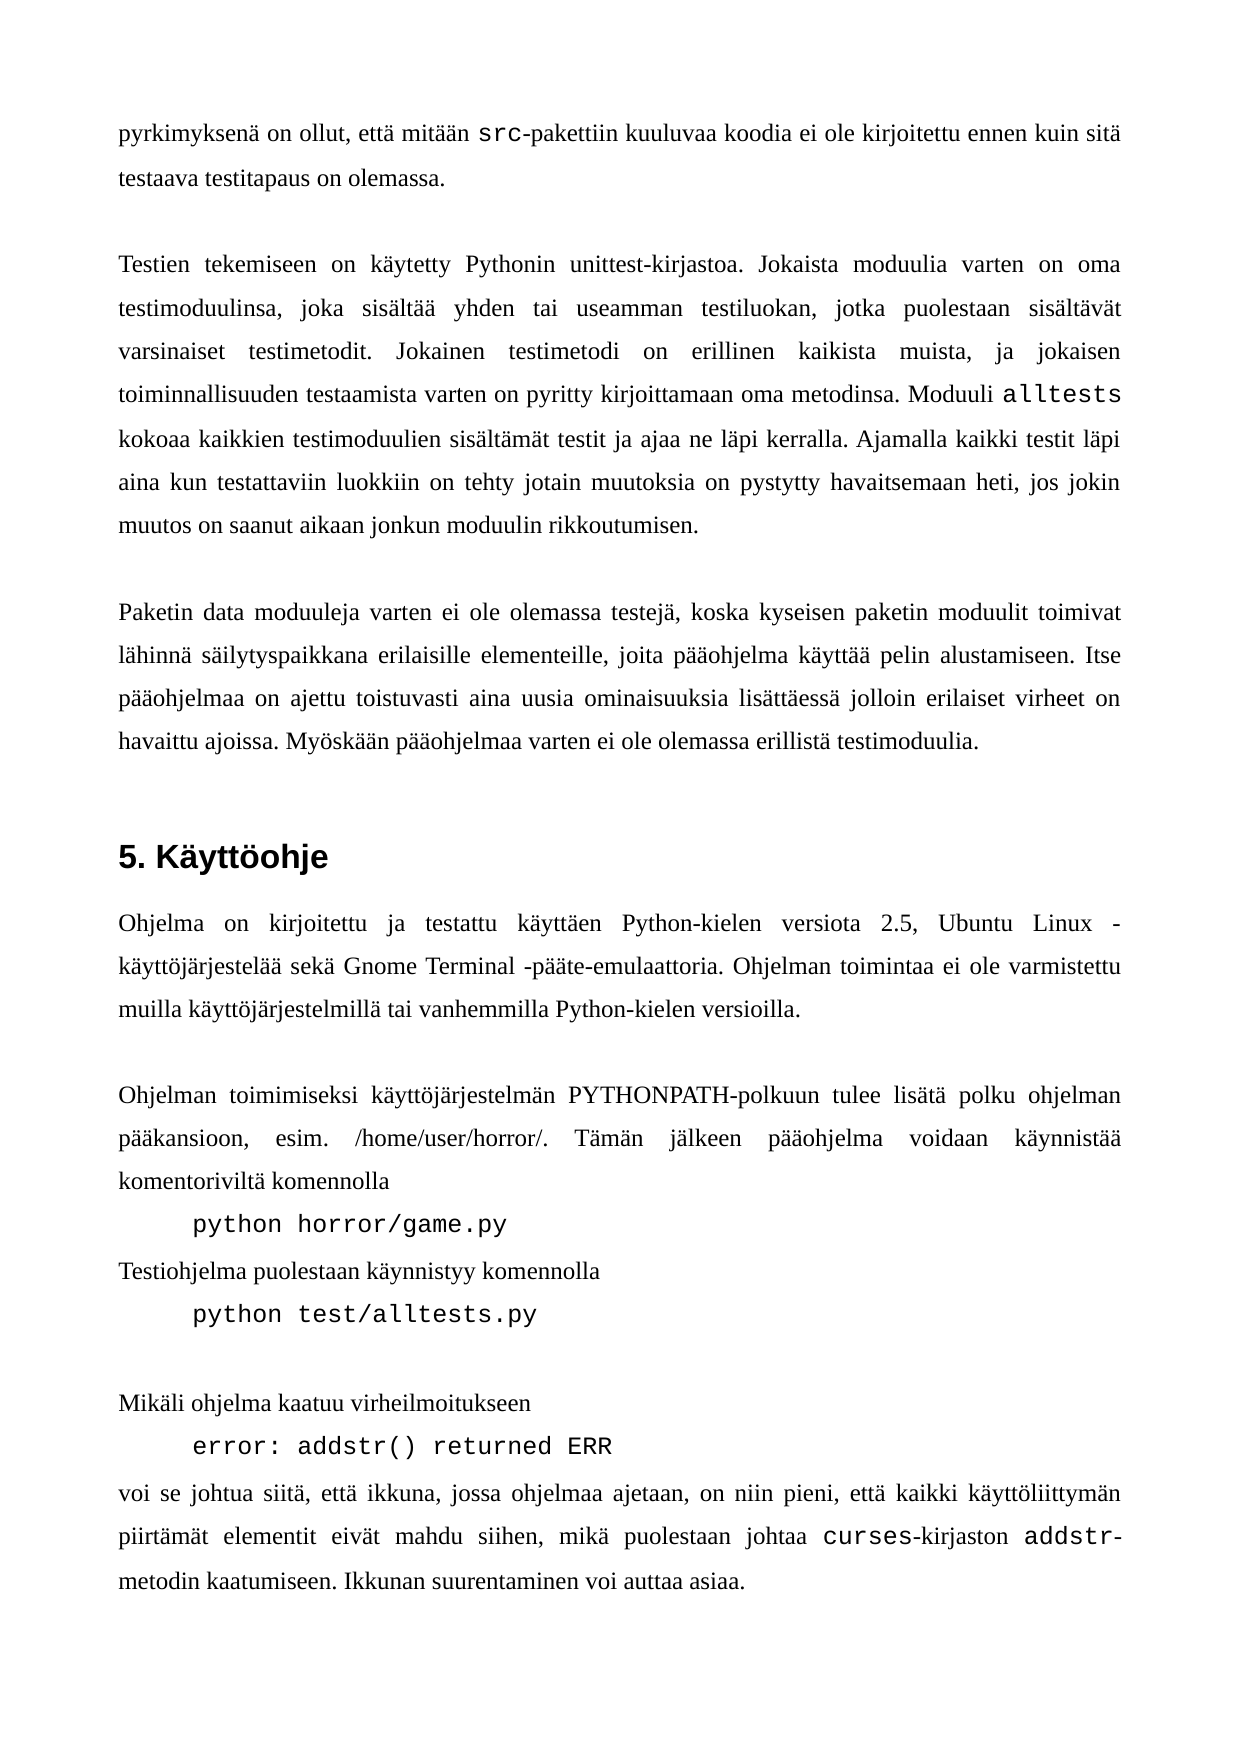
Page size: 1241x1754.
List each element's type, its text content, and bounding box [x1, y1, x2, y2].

text Mikäli ohjelma kaatuu virheilmoitukseen [118, 1388, 1122, 1417]
text pyrkimyksenä on ollut, että mitään src-pakettiin kuuluvaa koodia ei ole kirjoitettu ennen kuin sitä testaava testitapaus on olemassa. [118, 118, 1122, 192]
text Testien tekemiseen on käytetty Pythonin unittest-kirjastoa. Jokaista moduulia varten on oma testimoduulinsa, joka sisältää yhden tai useamman testiluokan, jotka puolestaan sisältävät varsinaiset testimetodit. Jokainen testimetodi on erillinen kaikista muista, ja jokaisen toiminnallisuuden testaamista varten on pyritty kirjoittamaan oma metodinsa. Moduuli alltests kokoaa kaikkien testimoduulien sisältämät testit ja ajaa ne läpi kerralla. Ajamalla kaikki testit läpi aina kun testattaviin luokkiin on tehty jotain muutoksia on pystytty havaitsemaan heti, jos jokin muutos on saanut aikaan jonkun moduulin rikkoutumisen. [118, 249, 1122, 539]
text python horror/game.py [118, 1209, 1122, 1240]
text python test/alltests.py [118, 1299, 1122, 1330]
text error: addstr() returned ERR [118, 1431, 1122, 1462]
text Paketin data moduuleja varten ei ole olemassa testejä, koska kyseisen paketin moduulit toimivat lähinnä säilytyspaikkana erilaisille elementeille, joita pääohjelma käyttää pelin alustamiseen. Itse pääohjelmaa on ajettu toistuvasti aina uusia ominaisuuksia lisättäessä jolloin erilaiset virheet on havaittu ajoissa. Myöskään pääohjelmaa varten ei ole olemassa erillistä testimoduulia. [118, 597, 1122, 755]
text Testiohjelma puolestaan käynnistyy komennolla [118, 1256, 1122, 1284]
text Ohjelman toimimiseksi käyttöjärjestelmän PYTHONPATH-polkuun tulee lisätä polku ohjelman pääkansioon, esim. /home/user/horror/. Tämän jälkeen pääohjelma voidaan käynnistää komentoriviltä komennolla [118, 1080, 1122, 1195]
subtitle 5. Käyttöohje [118, 837, 1122, 876]
text Ohjelma on kirjoitettu ja testattu käyttäen Python-kielen versiota 2.5, Ubuntu Linux -käyttöjärjestelää sekä Gnome Terminal -pääte-emulaattoria. Ohjelman toimintaa ei ole varmistettu muilla käyttöjärjestelmillä tai vanhemmilla Python-kielen versioilla. [118, 908, 1122, 1023]
text voi se johtua siitä, että ikkuna, jossa ohjelmaa ajetaan, on niin pieni, että kaikki käyttöliittymän piirtämät elementit eivät mahdu siihen, mikä puolestaan johtaa curses-kirjaston addstr-metodin kaatumiseen. Ikkunan suurentaminen voi auttaa asiaa. [118, 1478, 1122, 1595]
